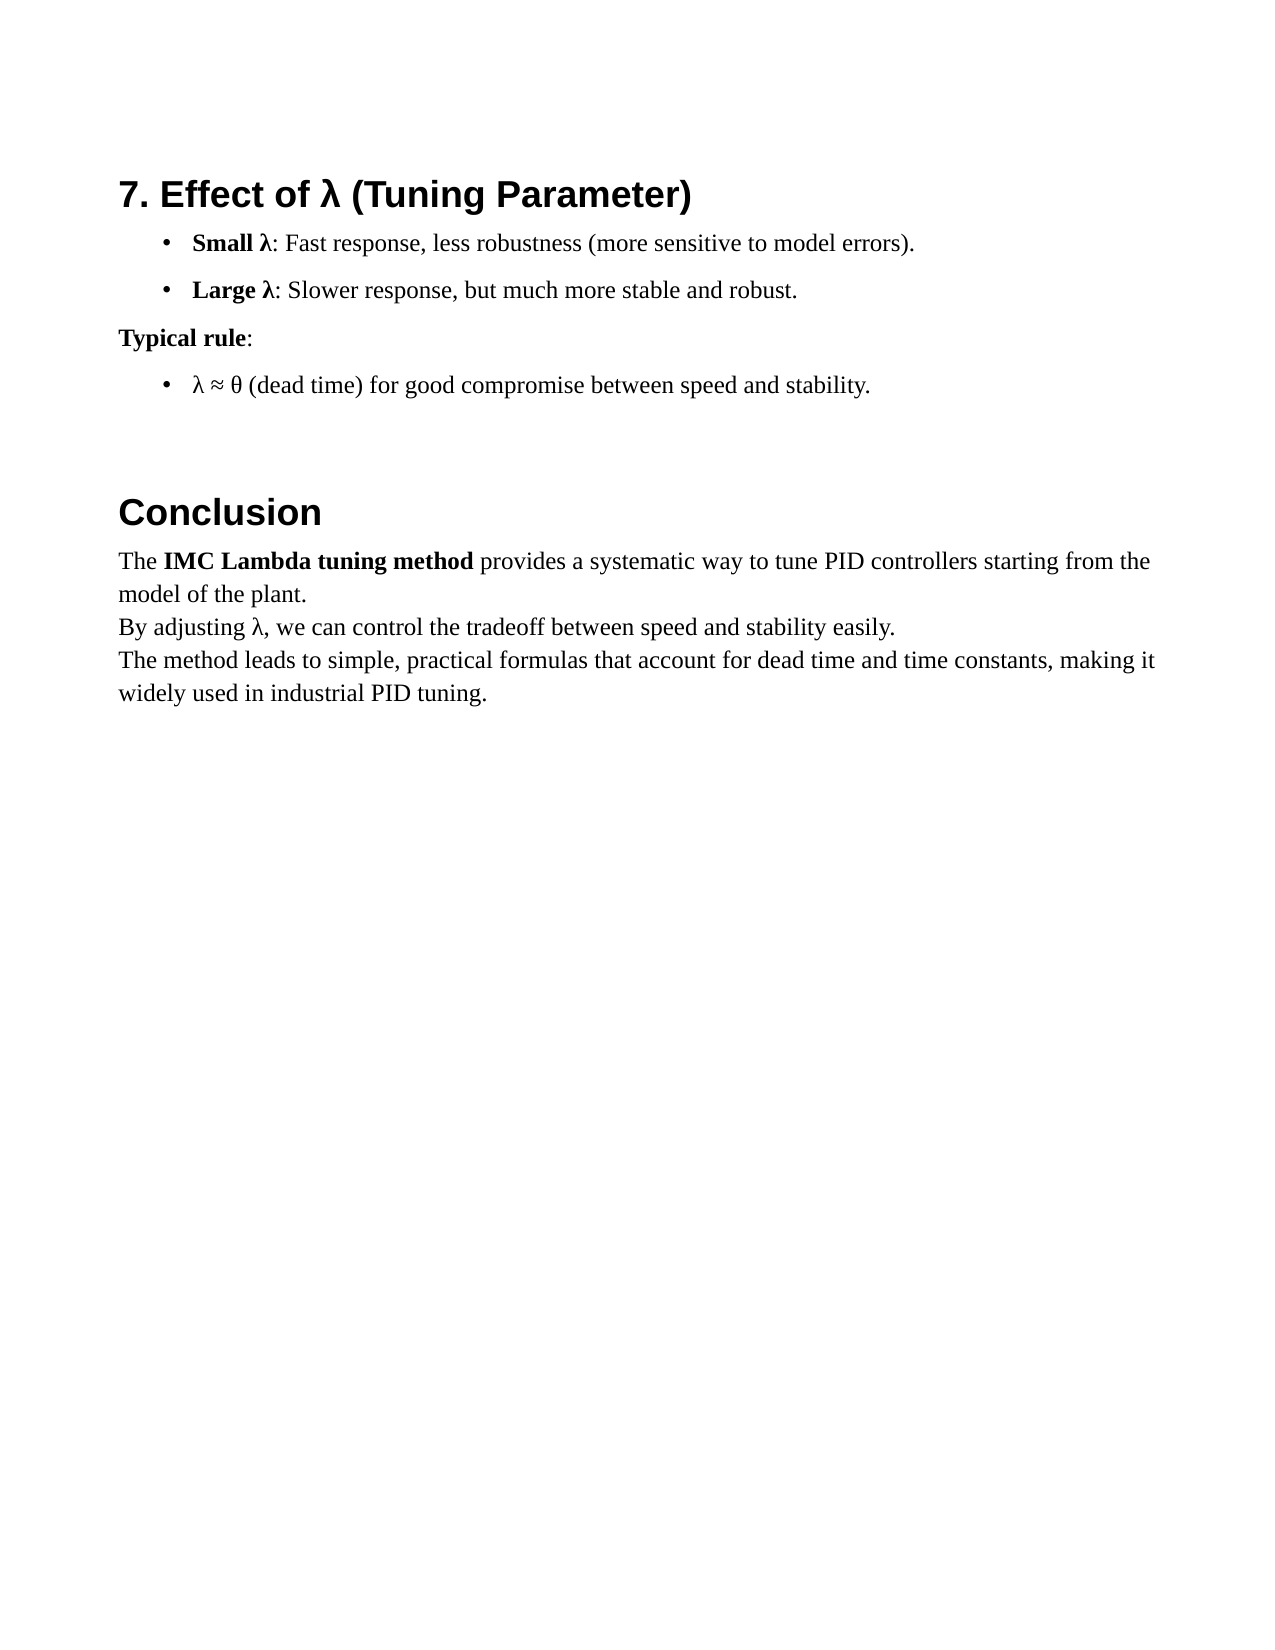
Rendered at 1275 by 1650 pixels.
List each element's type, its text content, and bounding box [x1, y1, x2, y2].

text Typical rule: [118, 323, 1157, 352]
list Large λ: Slower response, but much more stable and robust. [162, 275, 1157, 304]
text The IMC Lambda tuning method provides a systematic way to tune PID controllers starting from the model of the plant. By adjusting λ, we can control the tradeoff between speed and stability easily. The method leads to simple, practical formulas that account for dead time and time constants, making it widely used in industrial PID tuning. [118, 546, 1157, 707]
list Small λ: Fast response, less robustness (more sensitive to model errors). [162, 228, 1157, 256]
subtitle Conclusion [118, 491, 1157, 534]
list λ ≈ θ (dead time) for good compromise between speed and stability. [162, 370, 1157, 399]
subtitle 7. Effect of λ (Tuning Parameter) [118, 172, 1157, 215]
